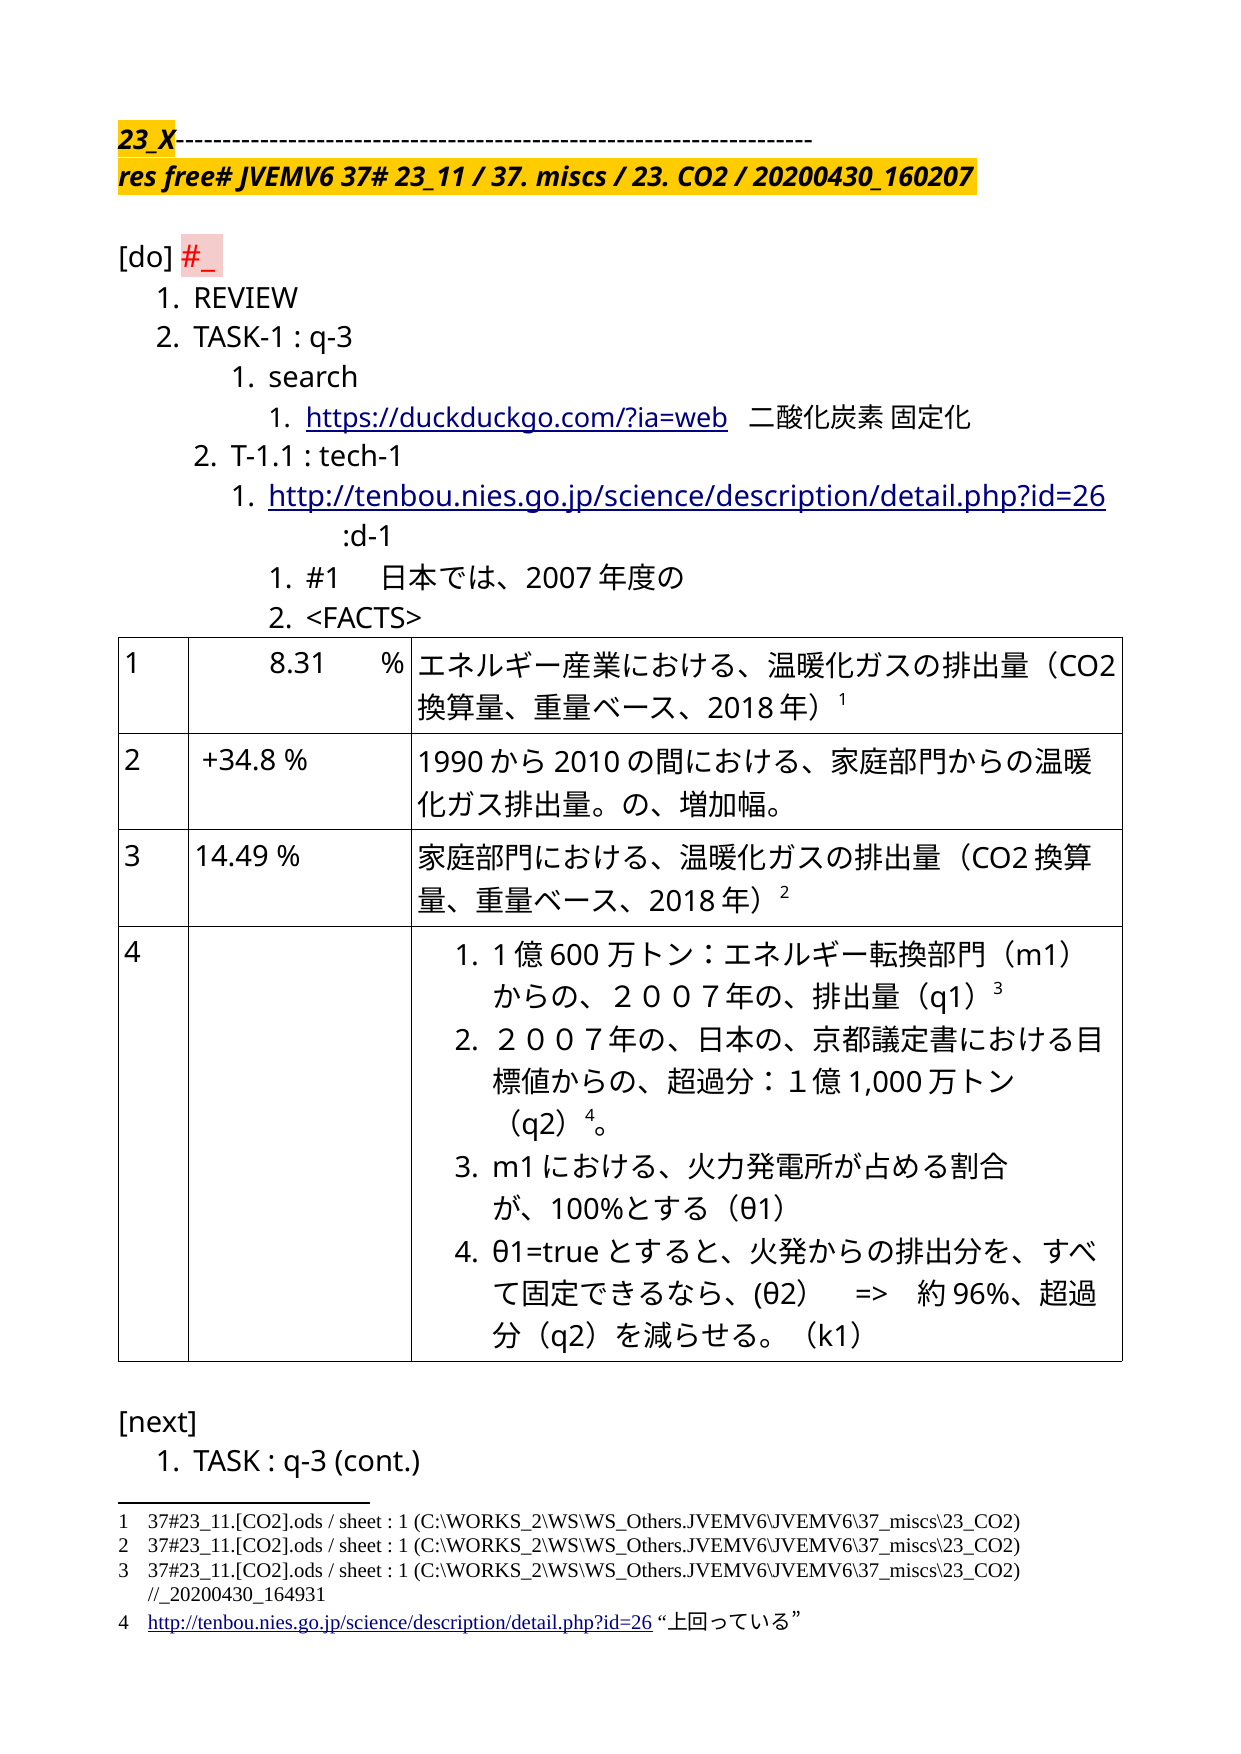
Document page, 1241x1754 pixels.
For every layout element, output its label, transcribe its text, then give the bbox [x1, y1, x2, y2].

text 23_X-------------------------------------------------------------------- [118, 118, 1122, 158]
table_cell [189, 927, 411, 1361]
text [next] [118, 1401, 1122, 1441]
table_cell 14.49 % [189, 830, 411, 926]
table_header 1 [119, 638, 188, 733]
text [do] #_ [118, 234, 1122, 277]
table_cell 1億600 万トン：エネルギー転換部門（m1）からの、２００７年の、排出量（q1） ２００７年の、日本の、京都議定書における目標値からの、超過分：１億1,000万トン（q2）。 m1における、火力発電所が占める割合が、100%とする（θ1） θ1=trueとすると、火発からの排出分を、すべて固定できるなら、(θ2） => 約96%、超過分（q2）を減らせる。（k1） [412, 927, 1122, 1361]
table_cell 家庭部門における、温暖化ガスの排出量（CO2換算量、重量ベース、2018年） [412, 830, 1122, 926]
list TASK : q-3 (cont.) [156, 1441, 1122, 1480]
text res free# JVEMV6 37# 23_11 / 37. miscs / 23. CO2 / 20200430_160207 [118, 158, 1122, 195]
list http://tenbou.nies.go.jp/science/description/detail.php?id=26 :d-1 [231, 475, 1122, 554]
table_header エネルギー産業における、温暖化ガスの排出量（CO2換算量、重量ベース、2018年） [412, 638, 1122, 733]
table_cell 4 [119, 927, 188, 1361]
table_header % [189, 638, 411, 733]
list https://duckduckgo.com/?ia=web 二酸化炭素 固定化 [268, 396, 1122, 435]
list TASK-1 : q-3 [156, 317, 1122, 356]
list search [231, 356, 1122, 396]
table_cell 2 [119, 734, 188, 829]
table_cell 3 [119, 830, 188, 926]
list REVIEW [156, 277, 1122, 317]
table_cell 1990から2010の間における、家庭部門からの温暖化ガス排出量。の、増加幅。 [412, 734, 1122, 829]
table_cell +34.8 % [189, 734, 411, 829]
list #1 日本では、2007年度の [268, 554, 1122, 597]
list <FACTS> [268, 597, 1122, 637]
list T-1.1 : tech-1 [193, 435, 1122, 475]
